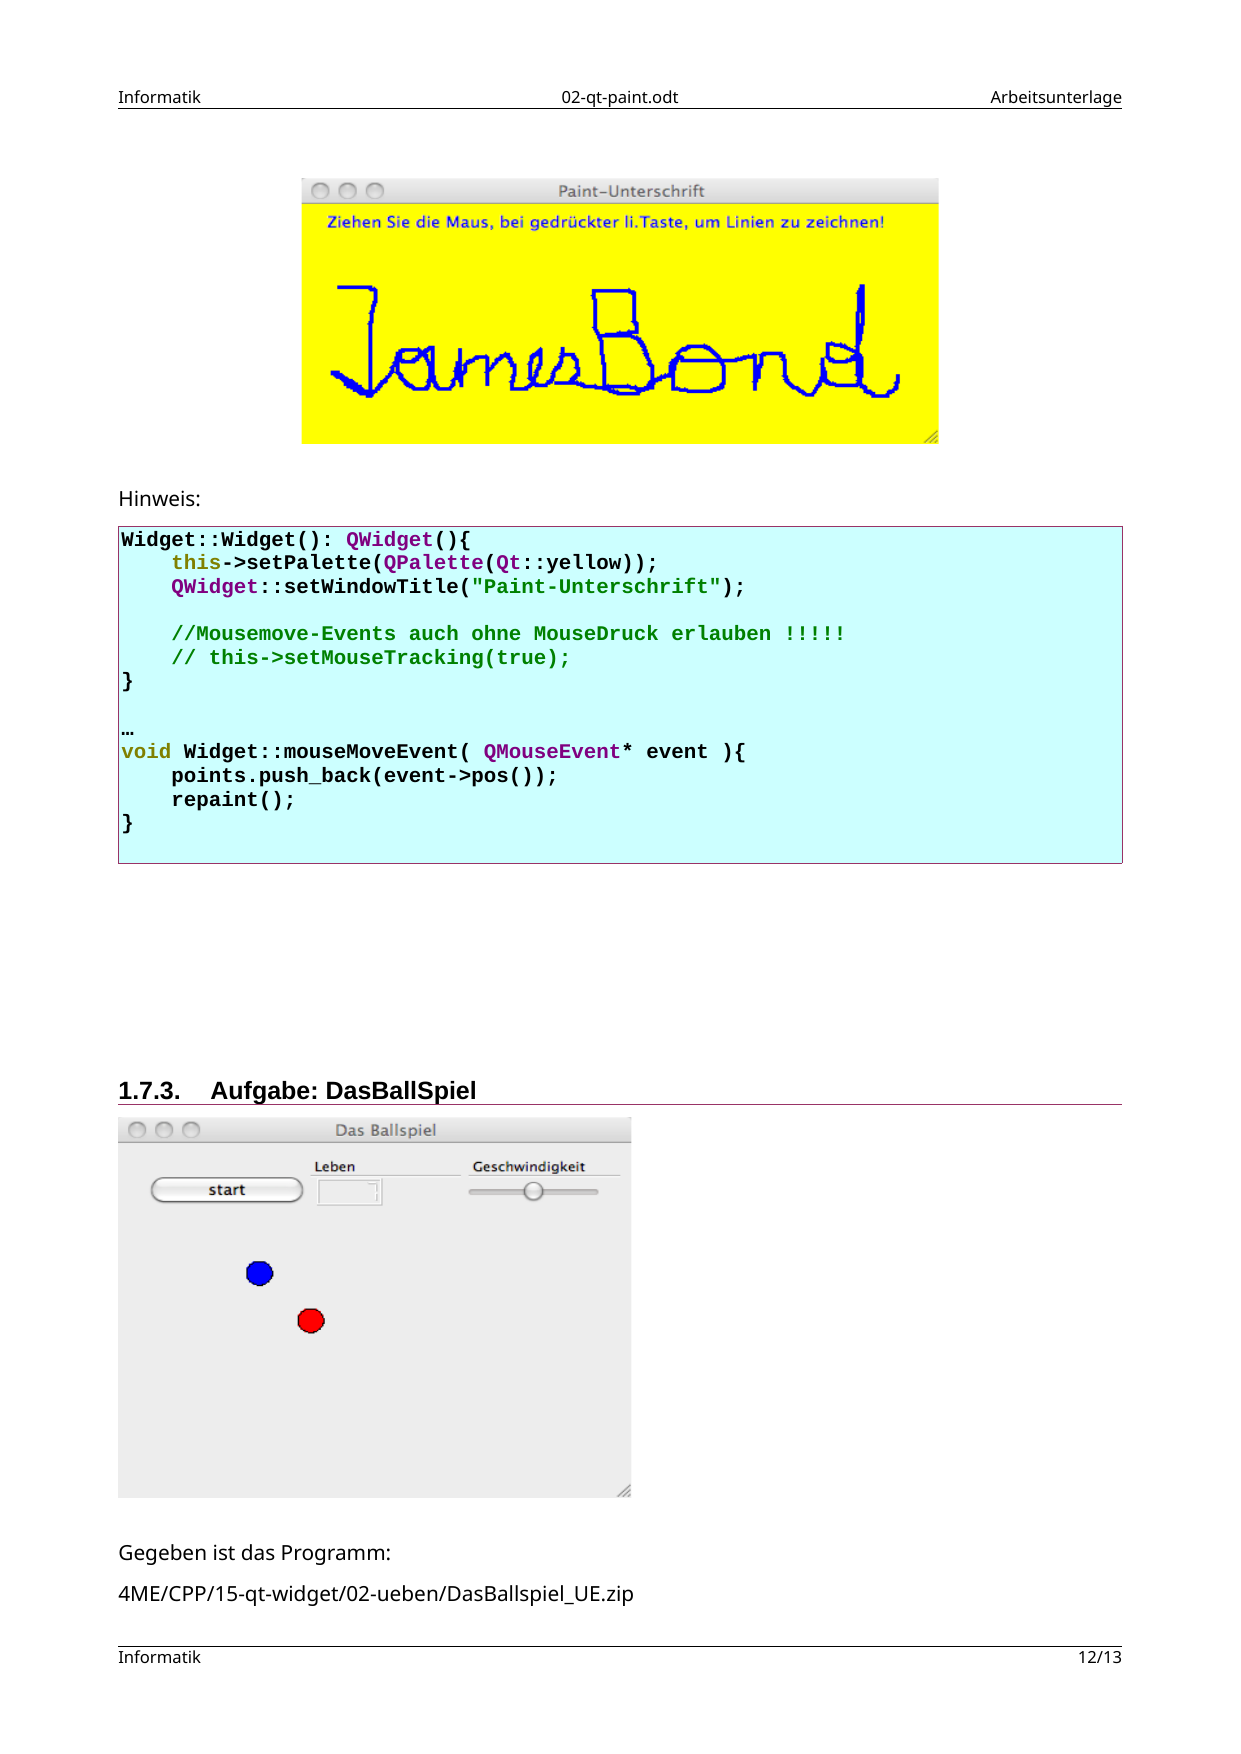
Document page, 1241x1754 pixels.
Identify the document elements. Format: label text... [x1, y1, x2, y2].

subtitle Aufgabe: DasBallSpiel [118, 1076, 1122, 1104]
text // this->setMouseTracking(true); [119, 644, 1122, 667]
picture [301, 178, 939, 444]
text points.push_back(event->pos()); [119, 762, 1122, 786]
text repaint(); [119, 786, 1122, 809]
text Gegeben ist das Programm: [118, 1538, 1122, 1567]
text //Mousemove-Events auch ohne MouseDruck erlauben !!!!! [119, 620, 1122, 644]
text Widget::Widget(): QWidget(){ [119, 527, 1122, 549]
picture [118, 1117, 632, 1498]
text QWidget::setWindowTitle("Paint-Unterschrift"); [119, 573, 1122, 596]
text } [119, 667, 1122, 691]
text … [119, 715, 1122, 738]
text void Widget::mouseMoveEvent( QMouseEvent* event ){ [119, 738, 1122, 762]
text this->setPalette(QPalette(Qt::yellow)); [119, 549, 1122, 573]
text Hinweis: [118, 484, 1122, 513]
text 4ME/CPP/15-qt-widget/02-ueben/DasBallspiel_UE.zip [118, 1579, 1122, 1608]
text } [119, 809, 1122, 833]
